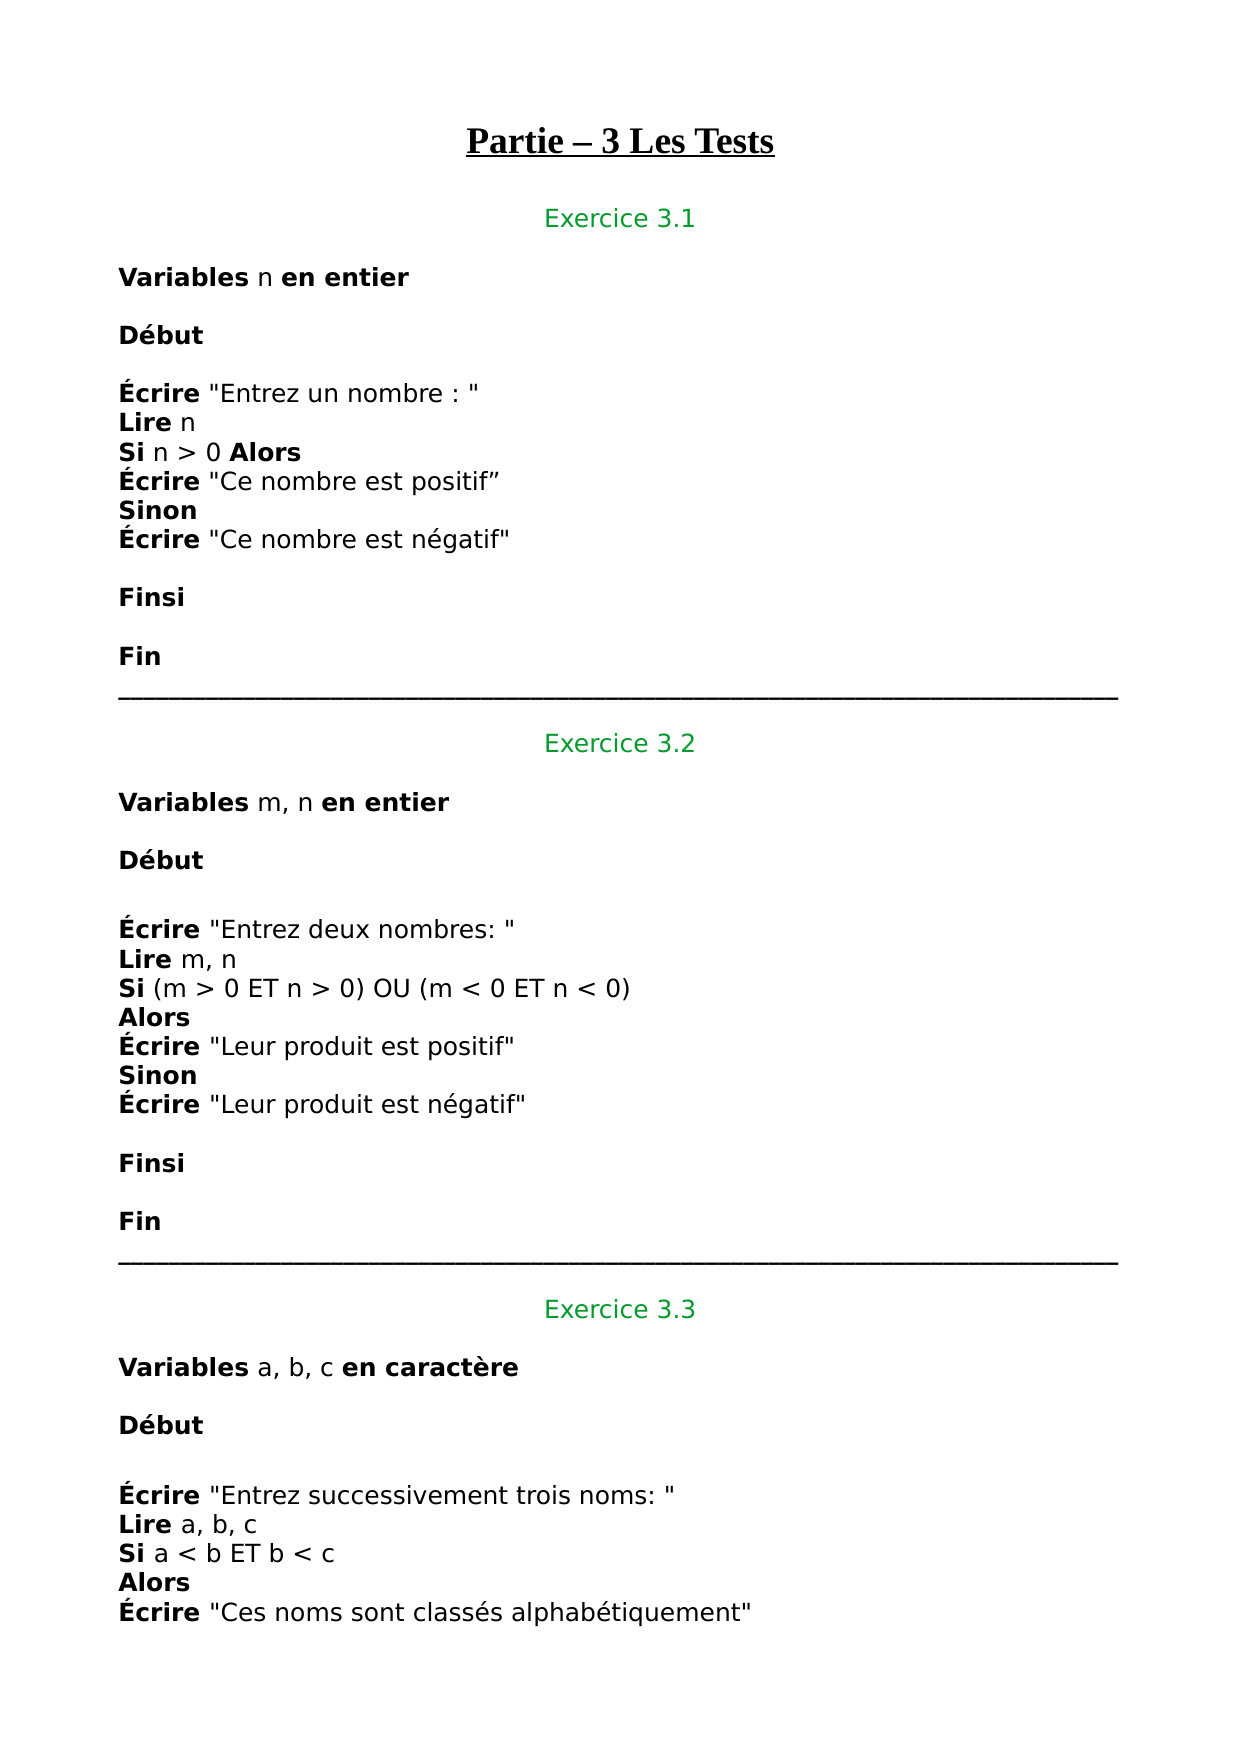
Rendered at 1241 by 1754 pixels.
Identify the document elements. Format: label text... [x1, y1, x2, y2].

text Fin [118, 1207, 1122, 1236]
text Écrire "Entrez deux nombres: " [118, 916, 1122, 945]
text Écrire "Entrez un nombre : " [118, 379, 1122, 408]
text Alors [118, 1568, 1122, 1598]
text Si (m > 0 ET n > 0) OU (m < 0 ET n < 0) [118, 974, 1122, 1003]
text Finsi [118, 1149, 1122, 1178]
text Lire m, n [118, 945, 1122, 974]
text Écrire "Entrez successivement trois noms: " [118, 1481, 1122, 1510]
text Début [118, 321, 1122, 350]
text Si a < b ET b < c [118, 1539, 1122, 1568]
text Début [118, 1411, 1122, 1441]
text Sinon [118, 1061, 1122, 1091]
text Écrire "Ce nombre est positif” [118, 467, 1122, 496]
text Exercice 3.2 [118, 729, 1122, 758]
text Écrire "Ces noms sont classés alphabétiquement" [118, 1598, 1122, 1627]
text ________________________________________________________________________________ [118, 671, 1122, 700]
text Variables m, n en entier [118, 788, 1122, 817]
text Écrire "Leur produit est positif" [118, 1032, 1122, 1061]
text Début [118, 846, 1122, 875]
text Écrire "Ce nombre est négatif" [118, 525, 1122, 554]
text ________________________________________________________________________________ [118, 1236, 1122, 1266]
text Lire n [118, 408, 1122, 438]
text Exercice 3.1 [118, 204, 1122, 233]
text Finsi [118, 583, 1122, 613]
text Écrire "Leur produit est négatif" [118, 1091, 1122, 1120]
text Lire a, b, c [118, 1510, 1122, 1539]
text Fin [118, 642, 1122, 671]
text Variables n en entier [118, 263, 1122, 292]
text Partie – 3 Les Tests [118, 118, 1122, 161]
text Alors [118, 1003, 1122, 1032]
text Si n > 0 Alors [118, 438, 1122, 467]
text Variables a, b, c en caractère [118, 1353, 1122, 1382]
text Exercice 3.3 [118, 1295, 1122, 1324]
text Sinon [118, 496, 1122, 525]
